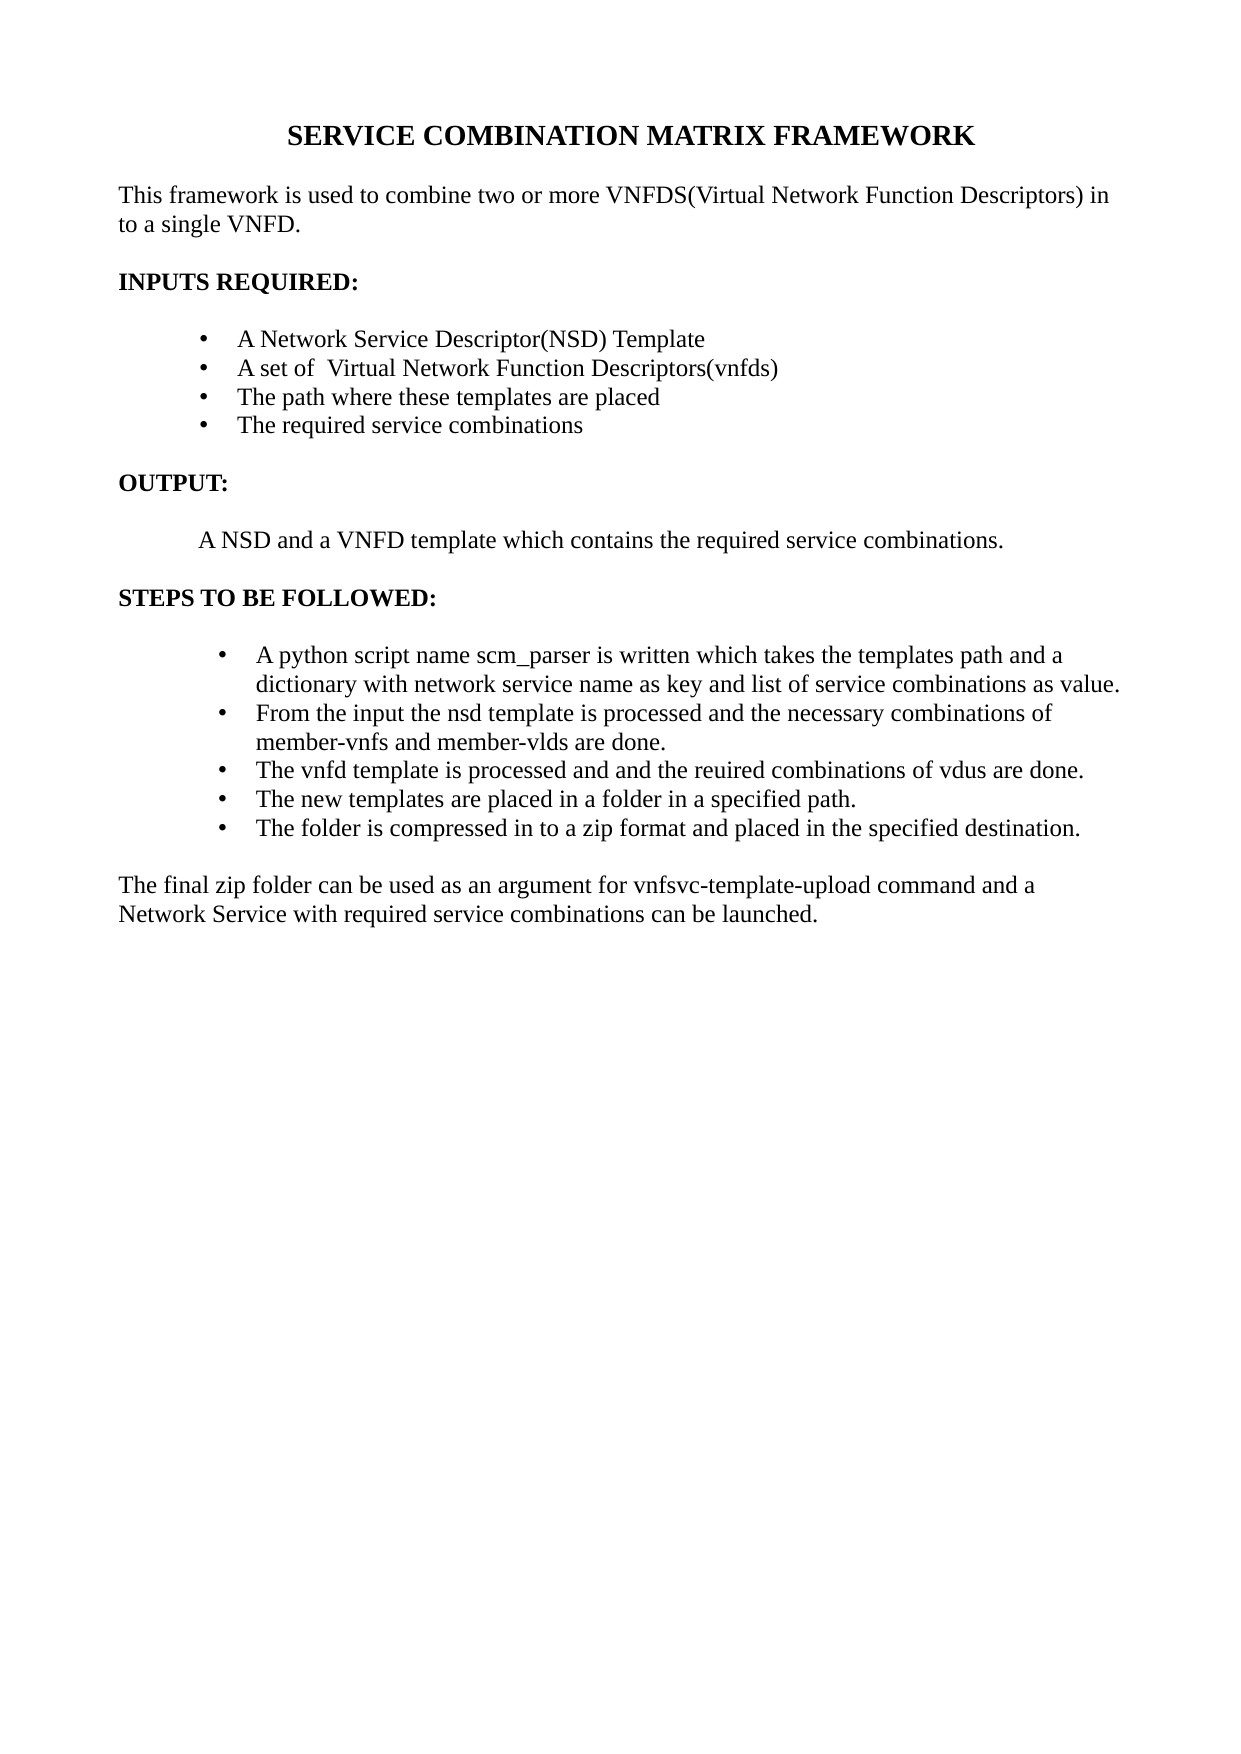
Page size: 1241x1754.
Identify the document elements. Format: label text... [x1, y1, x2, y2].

list A python script name scm_parser is written which takes the templates path and a dictionary with network service name as key and list of service combinations as value. [218, 640, 1122, 698]
text OUTPUT: [118, 468, 1122, 497]
list A set of Virtual Network Function Descriptors(vnfds) [199, 353, 1122, 382]
list The new templates are placed in a folder in a specified path. [218, 784, 1122, 813]
list The path where these templates are placed [199, 382, 1122, 410]
list The required service combinations [199, 410, 1122, 439]
list From the input the nsd template is processed and the necessary combinations of member-vnfs and member-vlds are done. [218, 698, 1122, 755]
list A Network Service Descriptor(NSD) Template [199, 324, 1122, 353]
text This framework is used to combine two or more VNFDS(Virtual Network Function Descriptors) in to a single VNFD. [118, 180, 1122, 238]
text A NSD and a VNFD template which contains the required service combinations. [118, 525, 1122, 554]
list The folder is compressed in to a zip format and placed in the specified destination. [218, 813, 1122, 842]
list The vnfd template is processed and and the reuired combinations of vdus are done. [218, 755, 1122, 784]
text The final zip folder can be used as an argument for vnfsvc-template-upload command and a Network Service with required service combinations can be launched. [118, 870, 1122, 928]
text INPUTS REQUIRED: [118, 267, 1122, 295]
text STEPS TO BE FOLLOWED: [118, 583, 1122, 612]
text SERVICE COMBINATION MATRIX FRAMEWORK [118, 118, 1122, 152]
